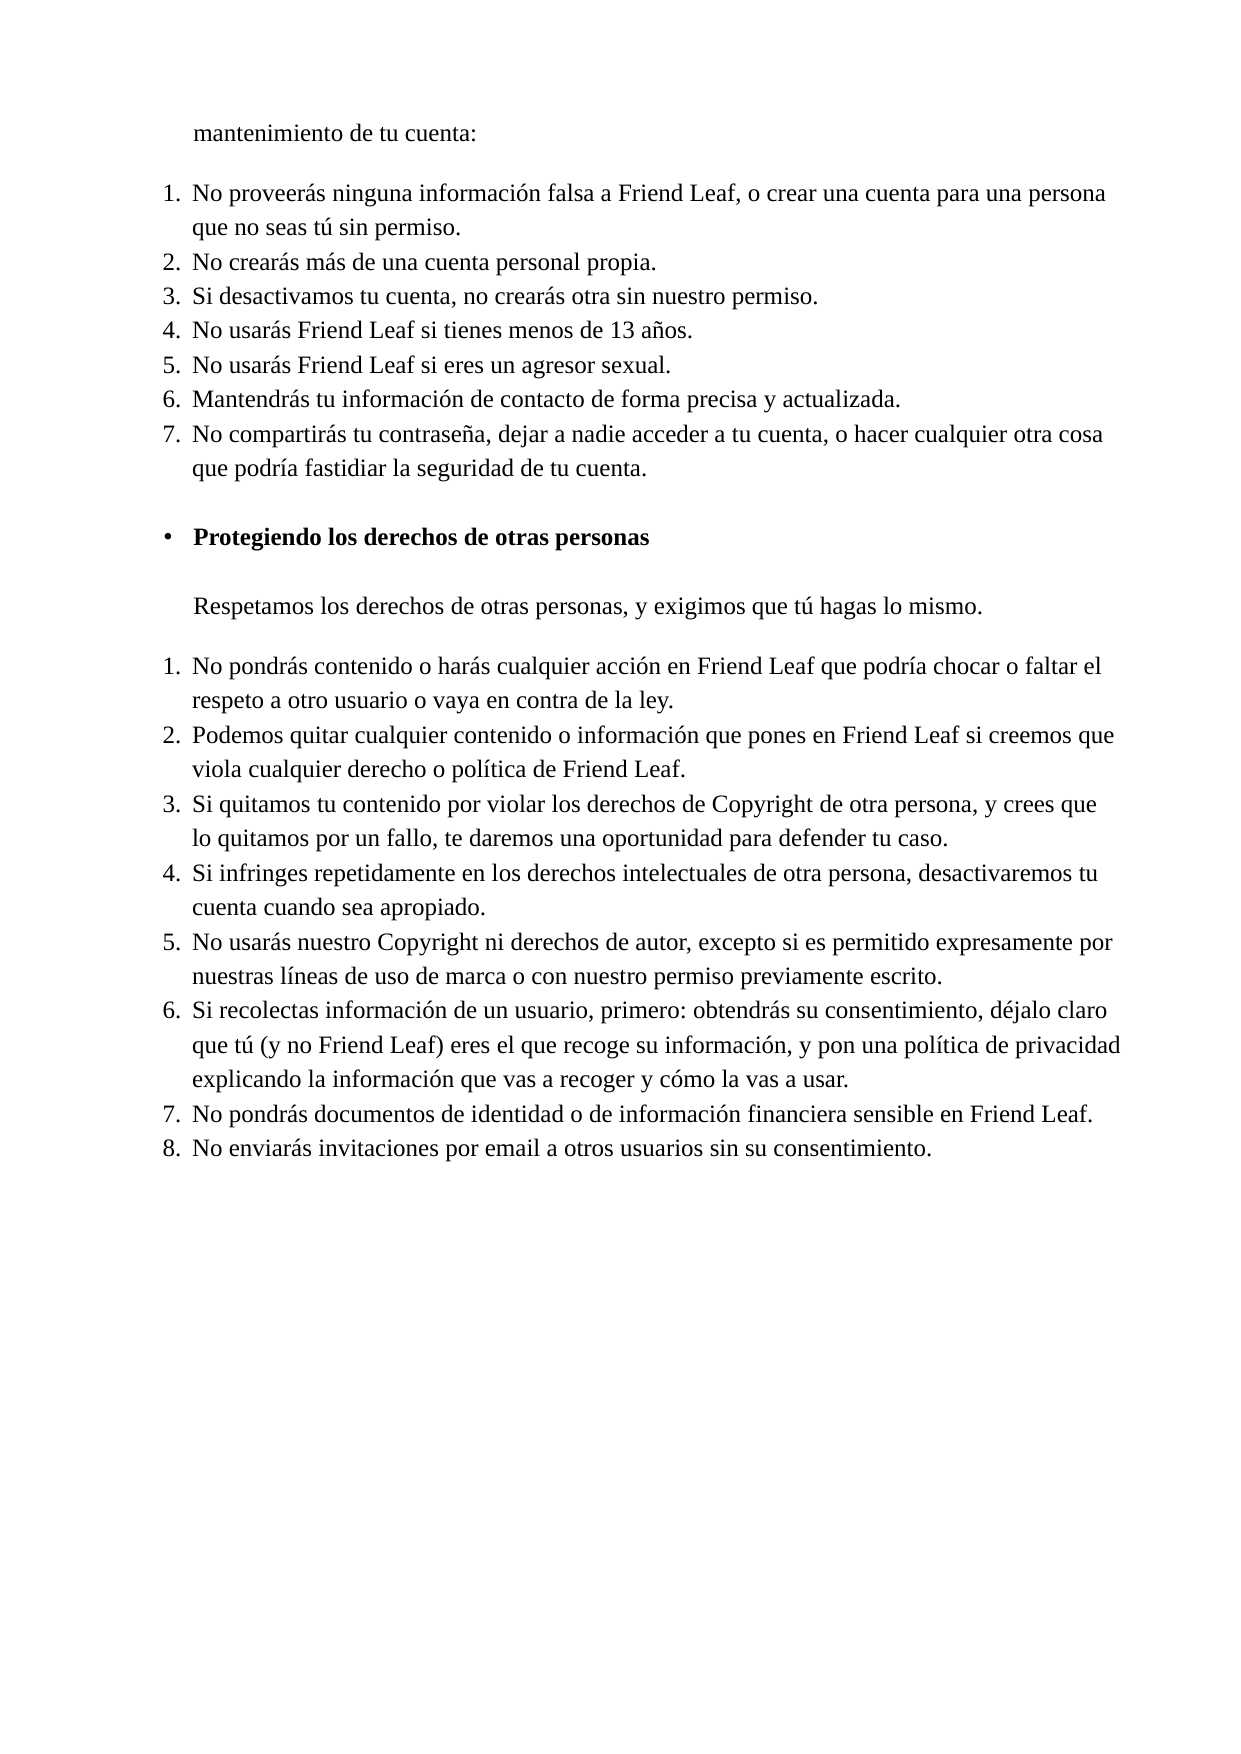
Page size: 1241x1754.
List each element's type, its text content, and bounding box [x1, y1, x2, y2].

list Si desactivamos tu cuenta, no crearás otra sin nuestro permiso. [162, 281, 1122, 310]
list No usarás Friend Leaf si eres un agresor sexual. [162, 350, 1122, 379]
list No compartirás tu contraseña, dejar a nadie acceder a tu cuenta, o hacer cualquier otra cosa que podría fastidiar la seguridad de tu cuenta. [162, 419, 1122, 517]
list Si infringes repetidamente en los derechos intelectuales de otra persona, desactivaremos tu cuenta cuando sea apropiado. [162, 858, 1122, 921]
list Podemos quitar cualquier contenido o información que pones en Friend Leaf si creemos que viola cualquier derecho o política de Friend Leaf. [162, 720, 1122, 783]
list Si quitamos tu contenido por violar los derechos de Copyright de otra persona, y crees que lo quitamos por un fallo, te daremos una oportunidad para defender tu caso. [162, 789, 1122, 852]
list mantenimiento de tu cuenta: [164, 118, 1122, 147]
list No crearás más de una cuenta personal propia. [162, 247, 1122, 275]
list No pondrás documentos de identidad o de información financiera sensible en Friend Leaf. [162, 1099, 1122, 1128]
list Si recolectas información de un usuario, primero: obtendrás su consentimiento, déjalo claro que tú (y no Friend Leaf) eres el que recoge su información, y pon una política de privacidad explicando la información que vas a recoger y cómo la vas a usar. [162, 996, 1122, 1093]
list No usarás nuestro Copyright ni derechos de autor, excepto si es permitido expresamente por nuestras líneas de uso de marca o con nuestro permiso previamente escrito. [162, 927, 1122, 990]
list Protegiendo los derechos de otras personas Respetamos los derechos de otras personas, y exigimos que tú hagas lo mismo. [164, 522, 1122, 620]
list No proveerás ninguna información falsa a Friend Leaf, o crear una cuenta para una persona que no seas tú sin permiso. [162, 178, 1122, 241]
list Mantendrás tu información de contacto de forma precisa y actualizada. [162, 384, 1122, 413]
list No enviarás invitaciones por email a otros usuarios sin su consentimiento. [162, 1133, 1122, 1162]
list No pondrás contenido o harás cualquier acción en Friend Leaf que podría chocar o faltar el respeto a otro usuario o vaya en contra de la ley. [162, 651, 1122, 714]
list No usarás Friend Leaf si tienes menos de 13 años. [162, 316, 1122, 344]
